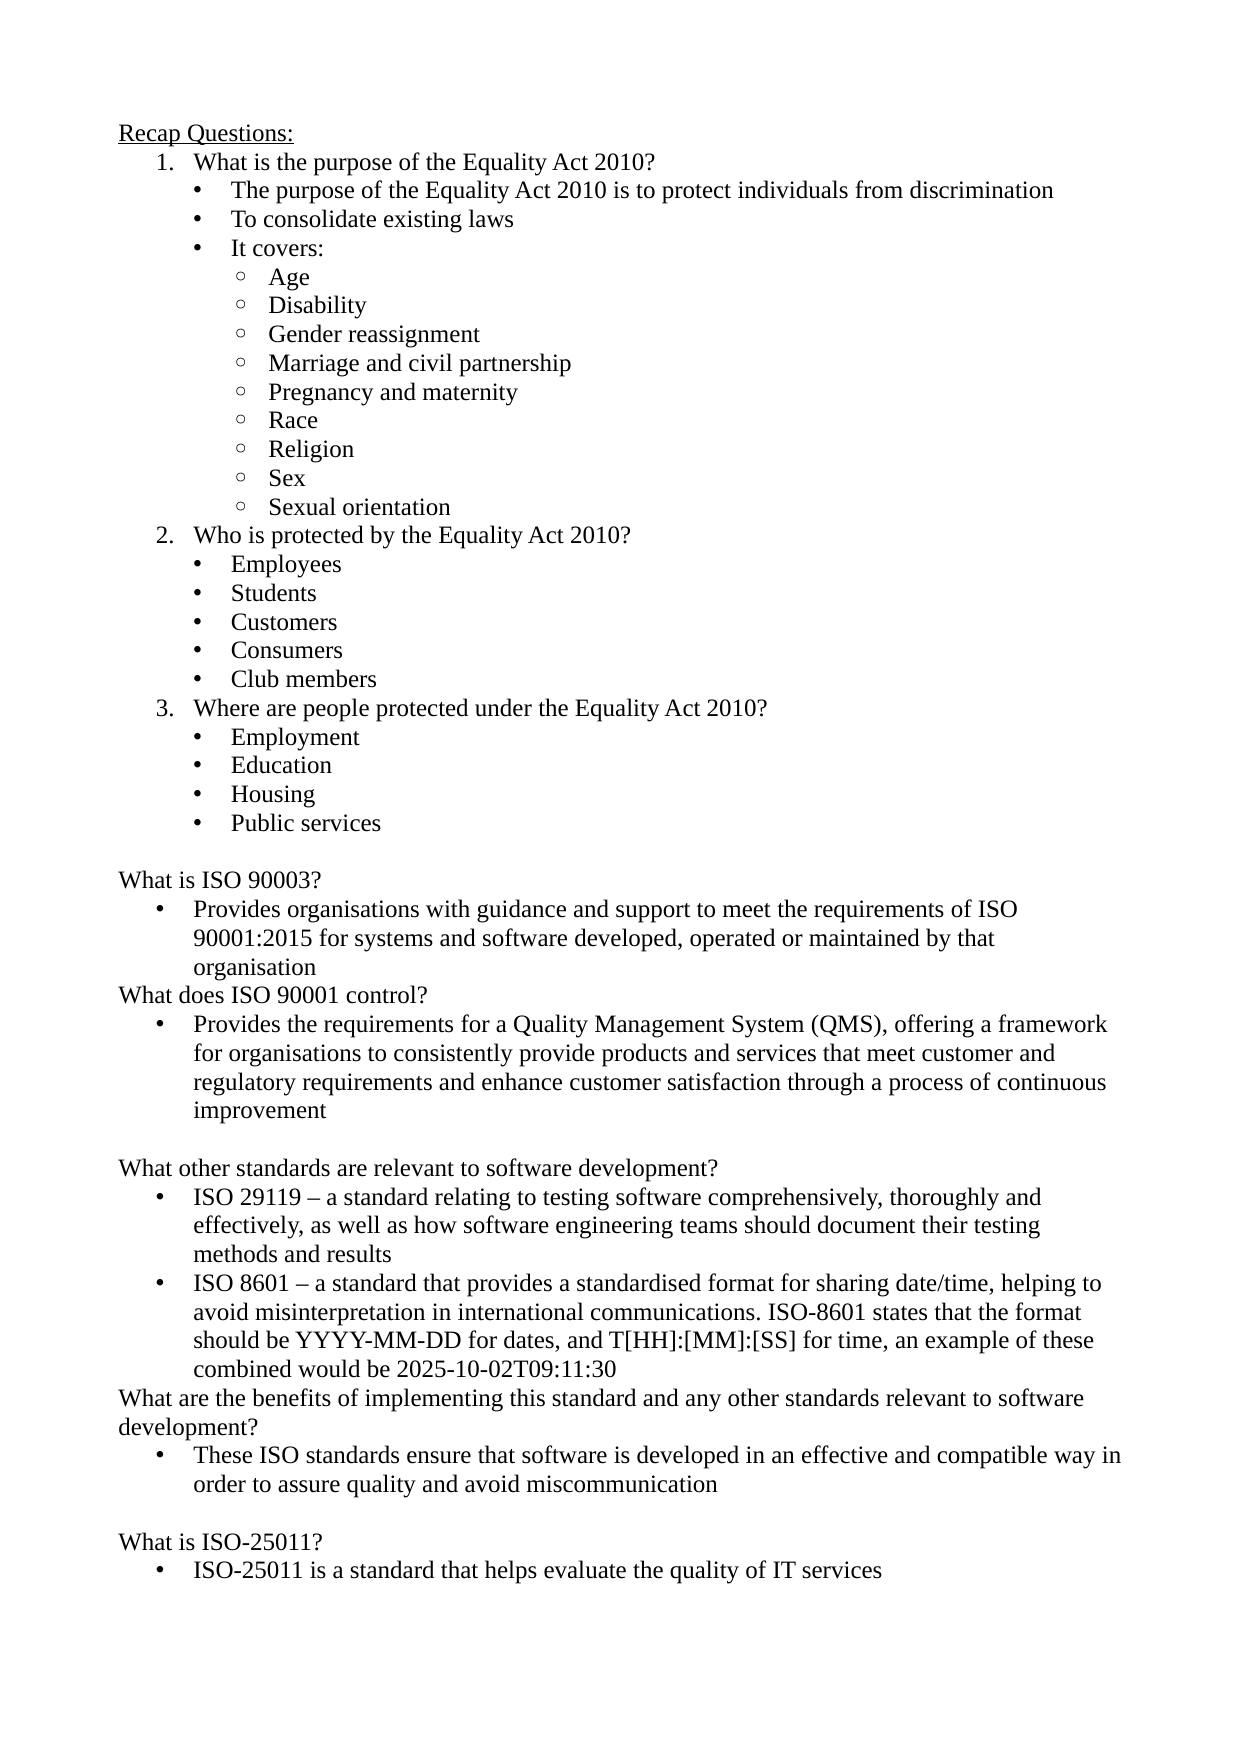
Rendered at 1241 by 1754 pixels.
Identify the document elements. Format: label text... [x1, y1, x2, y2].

list Provides organisations with guidance and support to meet the requirements of ISO 90001:2015 for systems and software developed, operated or maintained by that organisation [156, 894, 1122, 981]
list Customers [193, 607, 1122, 636]
text Recap Questions: [118, 118, 1122, 147]
text What is ISO-25011? [118, 1527, 1122, 1556]
list Education [193, 751, 1122, 779]
list Public services [193, 808, 1122, 837]
list Gender reassignment [231, 319, 1122, 348]
list ISO 8601 – a standard that provides a standardised format for sharing date/time, helping to avoid misinterpretation in international communications. ISO-8601 states that the format should be YYYY-MM-DD for dates, and T[HH]:[MM]:[SS] for time, an example of these combined would be 2025-10-02T09:11:30 [156, 1268, 1122, 1383]
text What is ISO 90003? [118, 866, 1122, 894]
list Marriage and civil partnership [231, 348, 1122, 377]
list To consolidate existing laws [193, 204, 1122, 233]
text What does ISO 90001 control? [118, 981, 1122, 1009]
list Where are people protected under the Equality Act 2010? [156, 693, 1122, 722]
list Who is protected by the Equality Act 2010? [156, 521, 1122, 549]
list Housing [193, 779, 1122, 808]
list Consumers [193, 636, 1122, 664]
list Pregnancy and maternity [231, 377, 1122, 406]
list Religion [231, 434, 1122, 463]
text What other standards are relevant to software development? [118, 1153, 1122, 1182]
list Sex [231, 463, 1122, 492]
list The purpose of the Equality Act 2010 is to protect individuals from discrimination [193, 176, 1122, 204]
list Employment [193, 722, 1122, 751]
text What are the benefits of implementing this standard and any other standards relevant to software development? [118, 1383, 1122, 1441]
list Club members [193, 664, 1122, 693]
list What is the purpose of the Equality Act 2010? [156, 147, 1122, 176]
list These ISO standards ensure that software is developed in an effective and compatible way in order to assure quality and avoid miscommunication [156, 1441, 1122, 1498]
list ISO-25011 is a standard that helps evaluate the quality of IT services [156, 1556, 1122, 1584]
list ISO 29119 – a standard relating to testing software comprehensively, thoroughly and effectively, as well as how software engineering teams should document their testing methods and results [156, 1182, 1122, 1268]
list Disability [231, 291, 1122, 319]
list Employees [193, 549, 1122, 578]
list It covers: [193, 233, 1122, 262]
list Race [231, 406, 1122, 434]
list Provides the requirements for a Quality Management System (QMS), offering a framework for organisations to consistently provide products and services that meet customer and regulatory requirements and enhance customer satisfaction through a process of continuous improvement [156, 1009, 1122, 1124]
list Students [193, 578, 1122, 607]
list Sexual orientation [231, 492, 1122, 521]
list Age [231, 262, 1122, 291]
